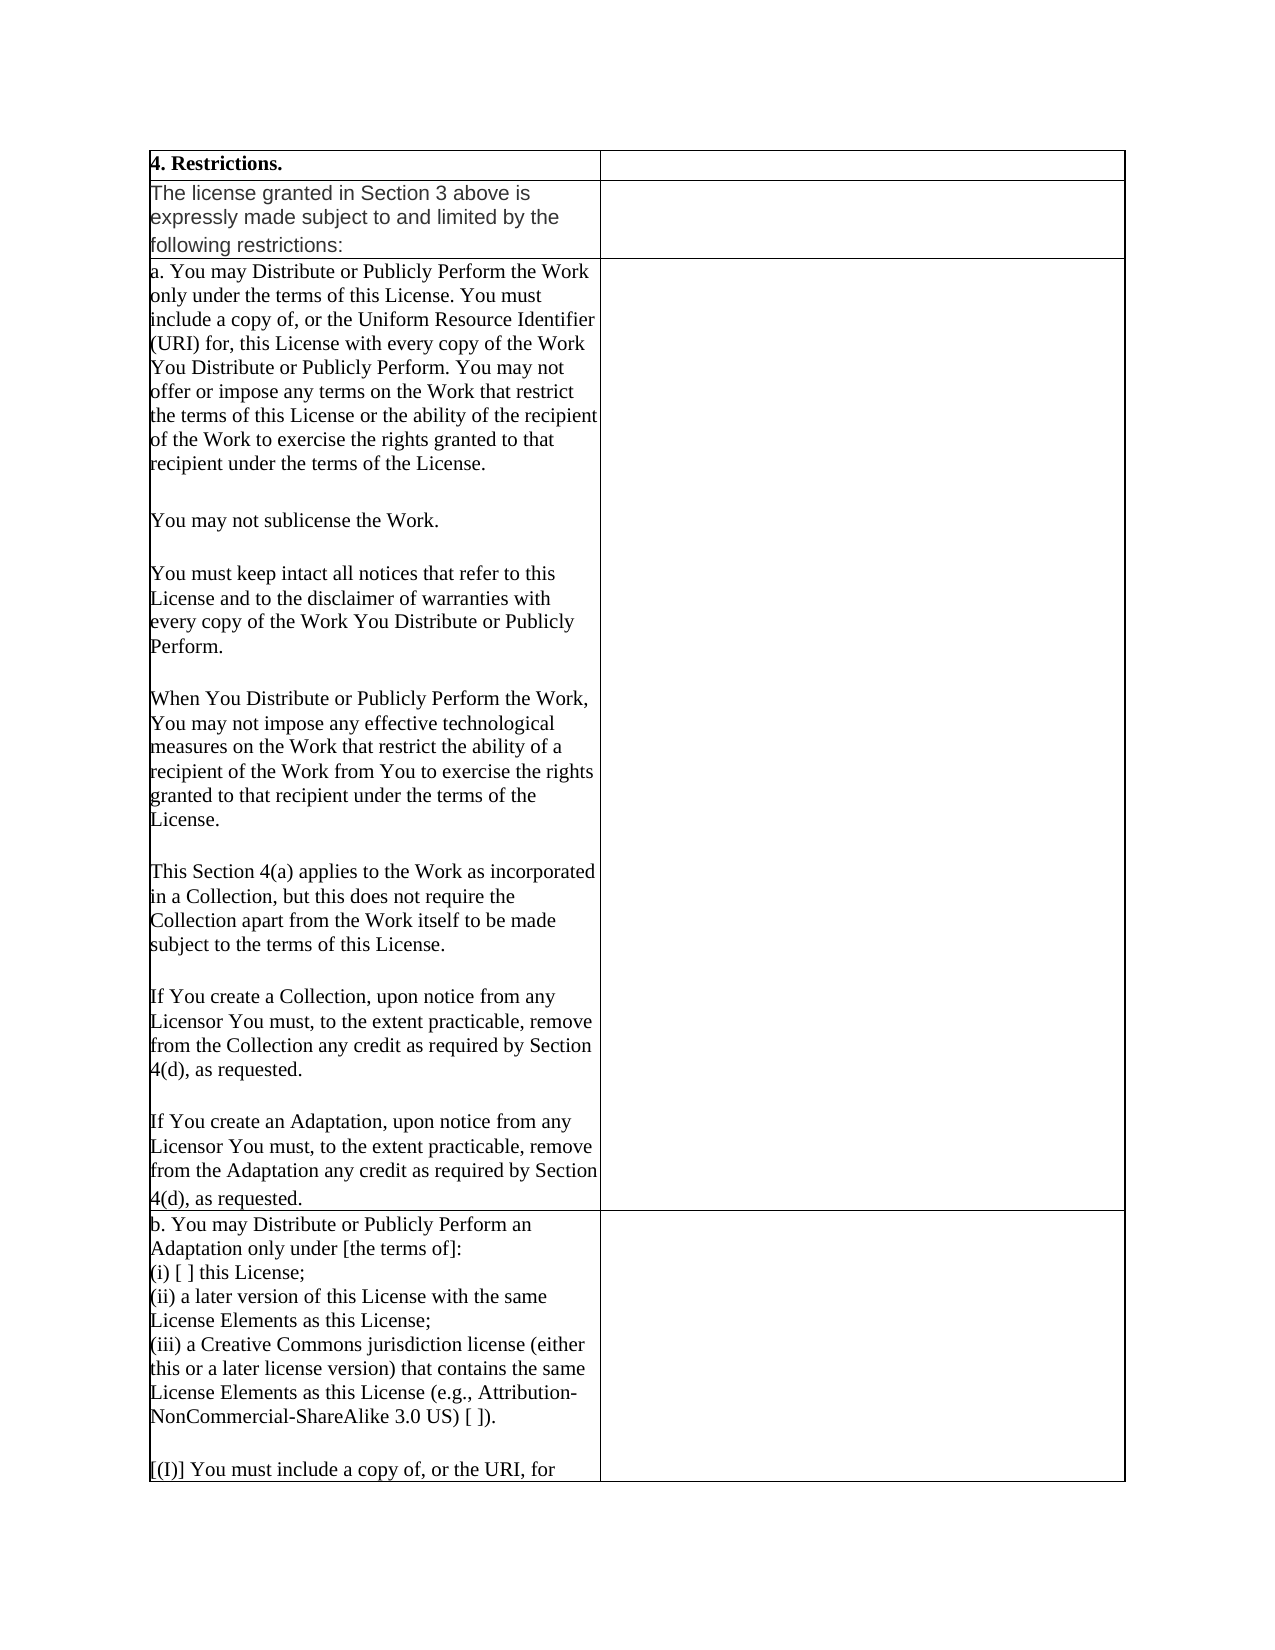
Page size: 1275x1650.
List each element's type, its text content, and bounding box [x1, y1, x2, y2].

table_cell a. You may Distribute or Publicly Perform the Work only under the terms of this License. You must include a copy of, or the Uniform Resource Identifier (URI) for, this License with every copy of the Work You Distribute or Publicly Perform. You may not offer or impose any terms on the Work that restrict the terms of this License or the ability of the recipient of the Work to exercise the rights granted to that recipient under the terms of the License. You may not sublicense the Work. You must keep intact all notices that refer to this License and to the disclaimer of warranties with every copy of the Work You Distribute or Publicly Perform. When You Distribute or Publicly Perform the Work, You may not impose any effective technological measures on the Work that restrict the ability of a recipient of the Work from You to exercise the rights granted to that recipient under the terms of the License. This Section 4(a) applies to the Work as incorporated in a Collection, but this does not require the Collection apart from the Work itself to be made subject to the terms of this License. If You create a Collection, upon notice from any Licensor You must, to the extent practicable, remove from the Collection any credit as required by Section 4(d), as requested. If You create an Adaptation, upon notice from any Licensor You must, to the extent practicable, remove from the Adaptation any credit as required by Section 4(d), as requested. [151, 259, 600, 1210]
table_cell b. You may Distribute or Publicly Perform an Adaptation only under [the terms of]: (i) [ ] this License; (ii) a later version of this License with the same License Elements as this License; (iii) a Creative Commons jurisdiction license (either this or a later license version) that contains the same License Elements as this License (e.g., Attribution-NonCommercial-ShareAlike 3.0 US) [ ]). [(I)] You must include a copy of, or the URI, for [151, 1211, 600, 1481]
table_cell [601, 259, 1124, 1210]
table_cell [601, 1211, 1124, 1481]
table_cell The license granted in Section 3 above is expressly made subject to and limited by the following restrictions: [151, 181, 600, 257]
table_cell [601, 151, 1124, 180]
table_cell 4. Restrictions. [151, 151, 600, 180]
table_cell [601, 181, 1124, 257]
